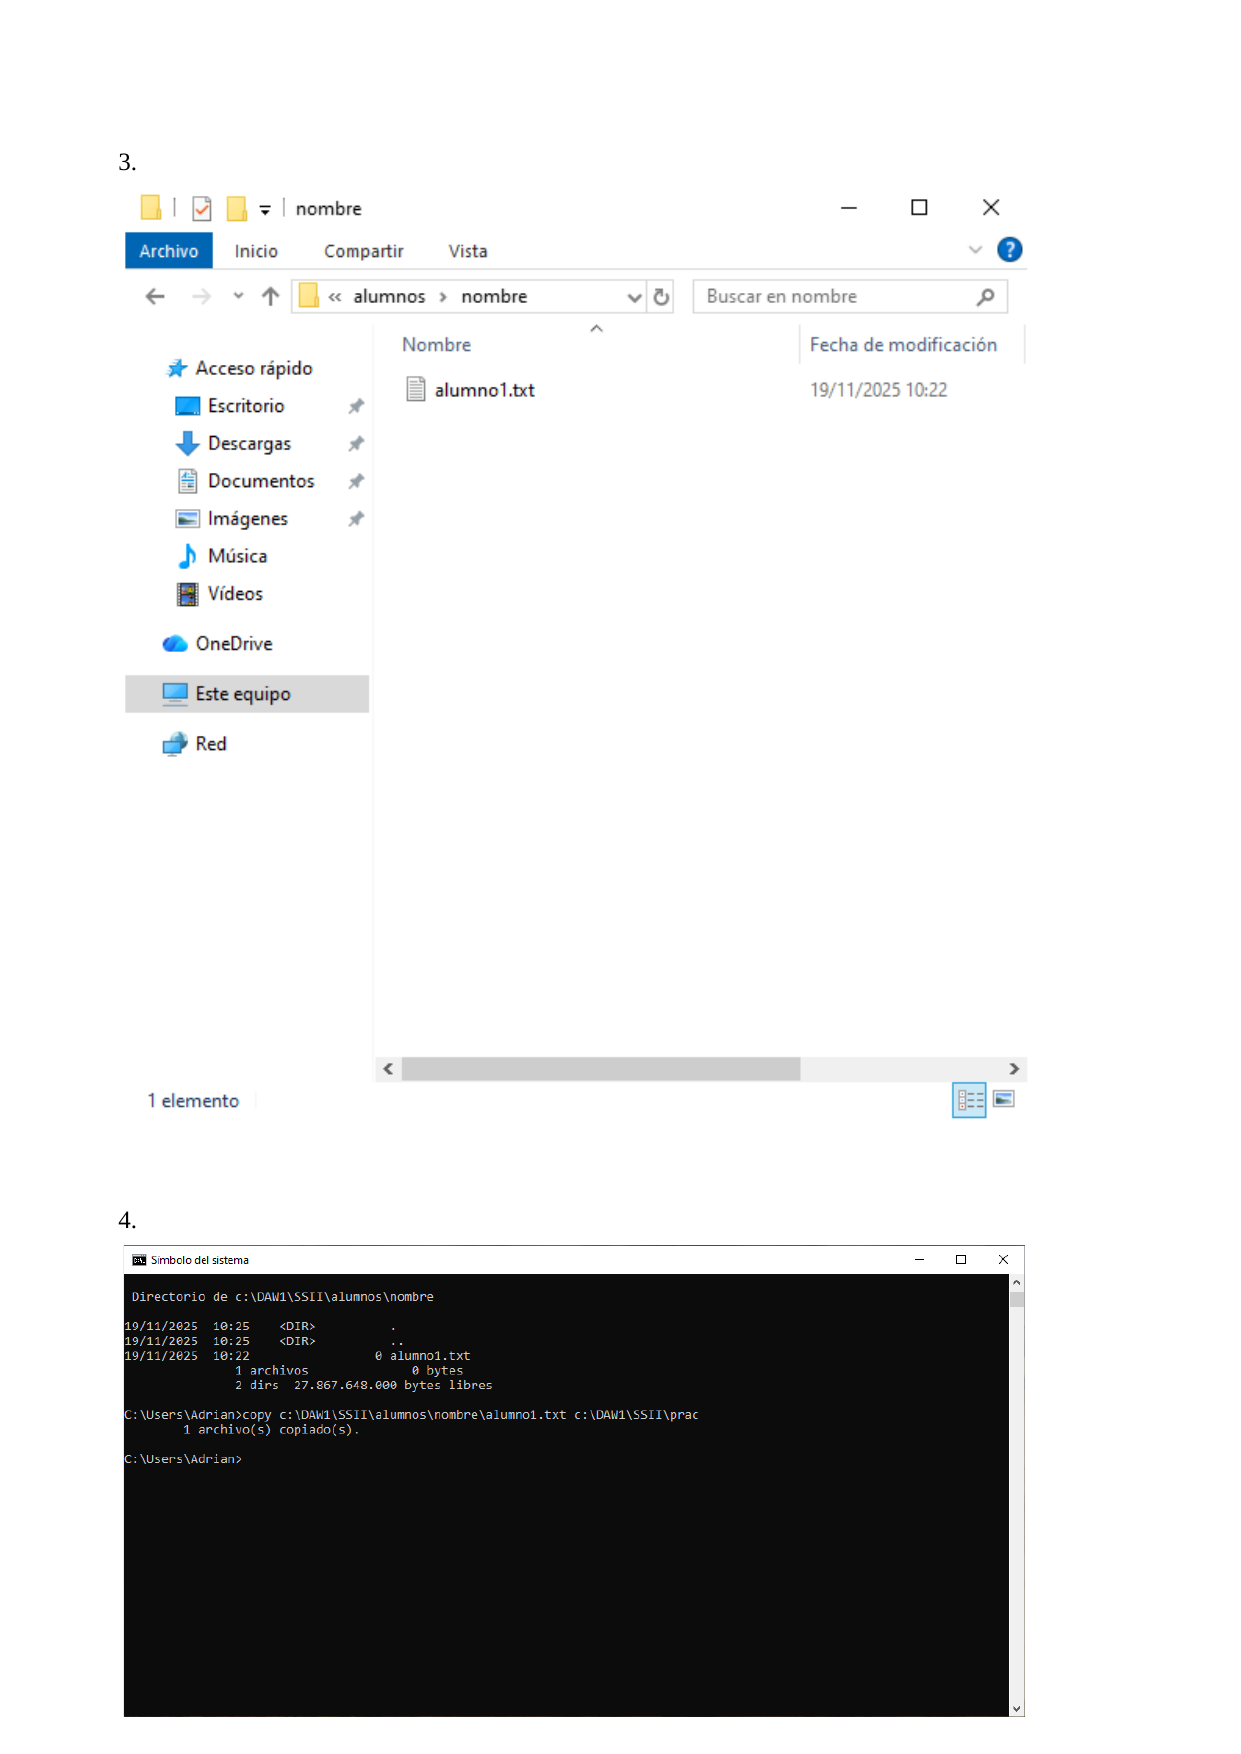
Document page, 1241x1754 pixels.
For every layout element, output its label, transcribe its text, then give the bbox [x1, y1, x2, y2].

text 4. [118, 1206, 1122, 1234]
text 3. [118, 147, 1122, 176]
picture [124, 185, 1029, 1120]
picture [123, 1245, 1025, 1717]
